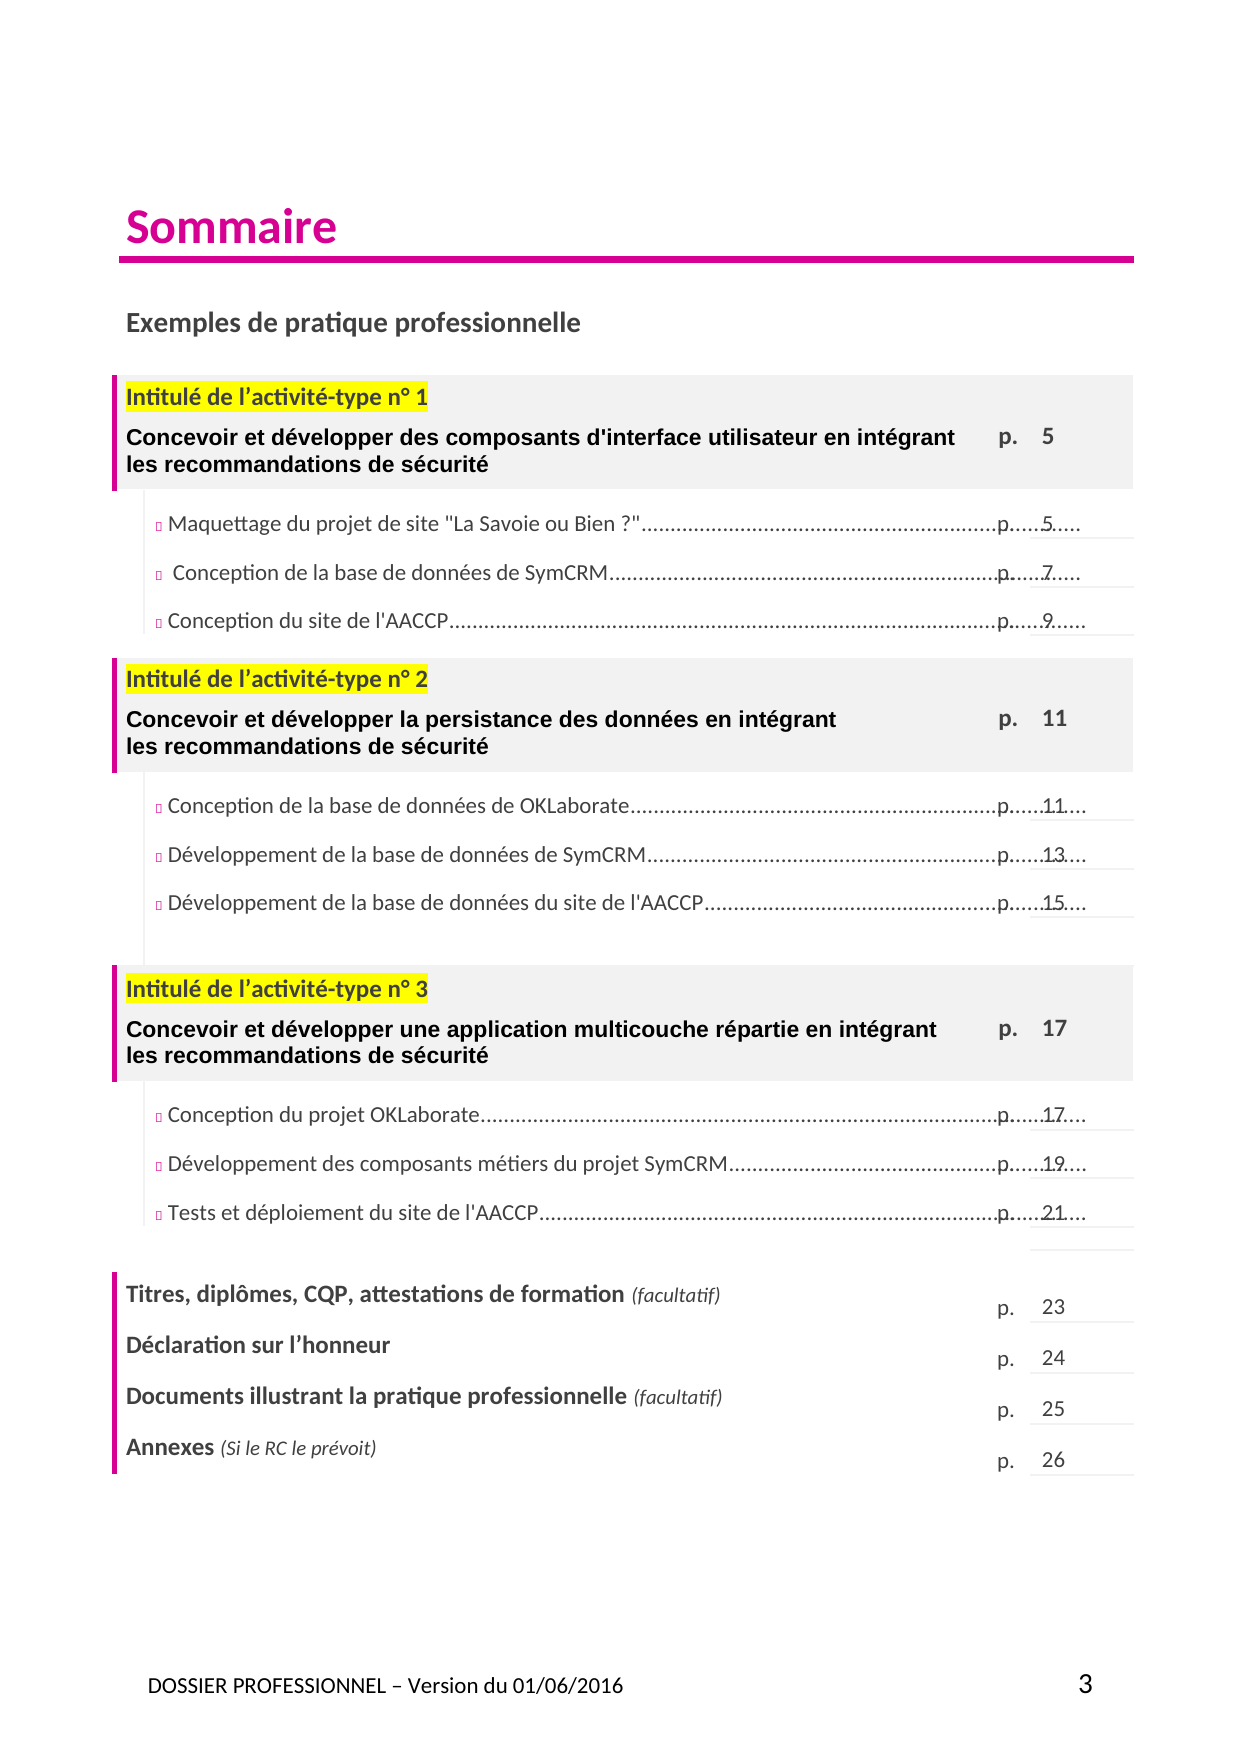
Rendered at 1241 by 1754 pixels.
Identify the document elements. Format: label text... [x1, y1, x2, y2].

table_cell p. [986, 1177, 1030, 1226]
table_cell 17 [1030, 1081, 1133, 1128]
table_cell p. [986, 586, 1030, 634]
table_cell Titres, diplômes, CQP, attestations de formation (facultatif) [117, 1272, 986, 1321]
table_cell  Conception du projet OKLaborate p [145, 1081, 986, 1128]
table_cell p. [986, 1272, 1030, 1321]
table_cell Intitulé de l’activité-type n° 2 Concevoir et développer la persistance des données en intégrant les recommandations de sécurité [117, 658, 986, 772]
table_cell 23 [1030, 1272, 1133, 1321]
table_cell p. [986, 658, 1030, 772]
table_cell [986, 916, 1030, 965]
table_cell [144, 634, 986, 657]
table_cell [115, 1129, 143, 1177]
table_cell  Conception de la base de données de SymCRM p. [145, 537, 986, 586]
table_cell [115, 586, 143, 634]
table_cell [115, 1249, 144, 1272]
table_cell [986, 1226, 1030, 1249]
table_cell 11 [1030, 658, 1133, 772]
table_cell 17 [1030, 967, 1133, 1081]
table_cell  Conception de la base de données de OKLaborate p [145, 772, 986, 819]
table_cell  Développement de la base de données de SymCRM p [145, 819, 986, 868]
table_cell Documents illustrant la pratique professionnelle (facultatif) [117, 1372, 986, 1423]
table_cell 13 [1030, 821, 1133, 868]
table_cell p. [986, 819, 1030, 868]
table_cell [1030, 636, 1133, 657]
table_cell p. [986, 1321, 1030, 1372]
table_cell 25 [1030, 1374, 1133, 1423]
table_cell  Développement des composants métiers du projet SymCRM p [145, 1129, 986, 1177]
table_cell [115, 1082, 143, 1128]
table_cell 7 [1030, 539, 1133, 586]
table_cell [1030, 1251, 1133, 1272]
table_cell  Développement de la base de données du site de l'AACCP p [145, 868, 986, 916]
table_cell [115, 1177, 143, 1226]
table_cell [145, 916, 986, 965]
table_cell Annexes (Si le RC le prévoit) [117, 1423, 986, 1474]
table_cell Intitulé de l’activité-type n° 3 Concevoir et développer une application multicouche répartie en intégrant les recommandations de sécurité [117, 965, 986, 1081]
table_cell p. [986, 1423, 1030, 1474]
table_cell 15 [1030, 870, 1133, 916]
table_cell p. [986, 1129, 1030, 1177]
table_cell  Tests et déploiement du site de l'AACCP p [145, 1177, 986, 1226]
table_cell [115, 537, 143, 586]
table_cell p. [986, 537, 1030, 586]
table_cell 19 [1030, 1131, 1133, 1177]
table_cell [1030, 1228, 1133, 1249]
table_cell p. [986, 965, 1030, 1081]
table_cell p. [986, 868, 1030, 916]
table_cell [986, 634, 1030, 657]
table_cell 26 [1030, 1425, 1133, 1474]
table_cell [115, 773, 143, 819]
table_cell 9 [1030, 588, 1133, 634]
table_cell  Conception du site de l'AACCP p [145, 586, 986, 634]
table_header Sommaire [115, 189, 1133, 256]
table_cell [115, 1226, 144, 1249]
table_cell Déclaration sur l’honneur [117, 1321, 986, 1372]
table_cell p. [986, 375, 1030, 489]
table_cell p. [986, 772, 1030, 819]
table_cell [115, 868, 143, 916]
table_cell [115, 634, 144, 657]
table_cell [115, 916, 143, 965]
table_cell [144, 1226, 986, 1249]
table_cell Intitulé de l’activité-type n° 1 Concevoir et développer des composants d'interface utilisateur en intégrant les recommandations de sécurité [117, 375, 986, 489]
table_cell [986, 1249, 1030, 1272]
table_cell [144, 1249, 986, 1272]
table_cell Exemples de pratique professionnelle [115, 256, 1133, 375]
table_cell 5 [1030, 375, 1133, 489]
table_cell [1030, 918, 1133, 965]
table_cell p. [986, 1372, 1030, 1423]
table_cell 21 [1030, 1179, 1133, 1226]
table_cell  Maquettage du projet de site "La Savoie ou Bien ?" p. [145, 490, 986, 537]
table_cell 24 [1030, 1323, 1133, 1372]
table_cell p. [986, 1081, 1030, 1128]
table_cell p. [986, 490, 1030, 537]
table_cell 5 [1030, 490, 1133, 537]
table_cell 11 [1030, 772, 1133, 819]
table_cell [115, 819, 143, 868]
table_cell [115, 491, 143, 537]
